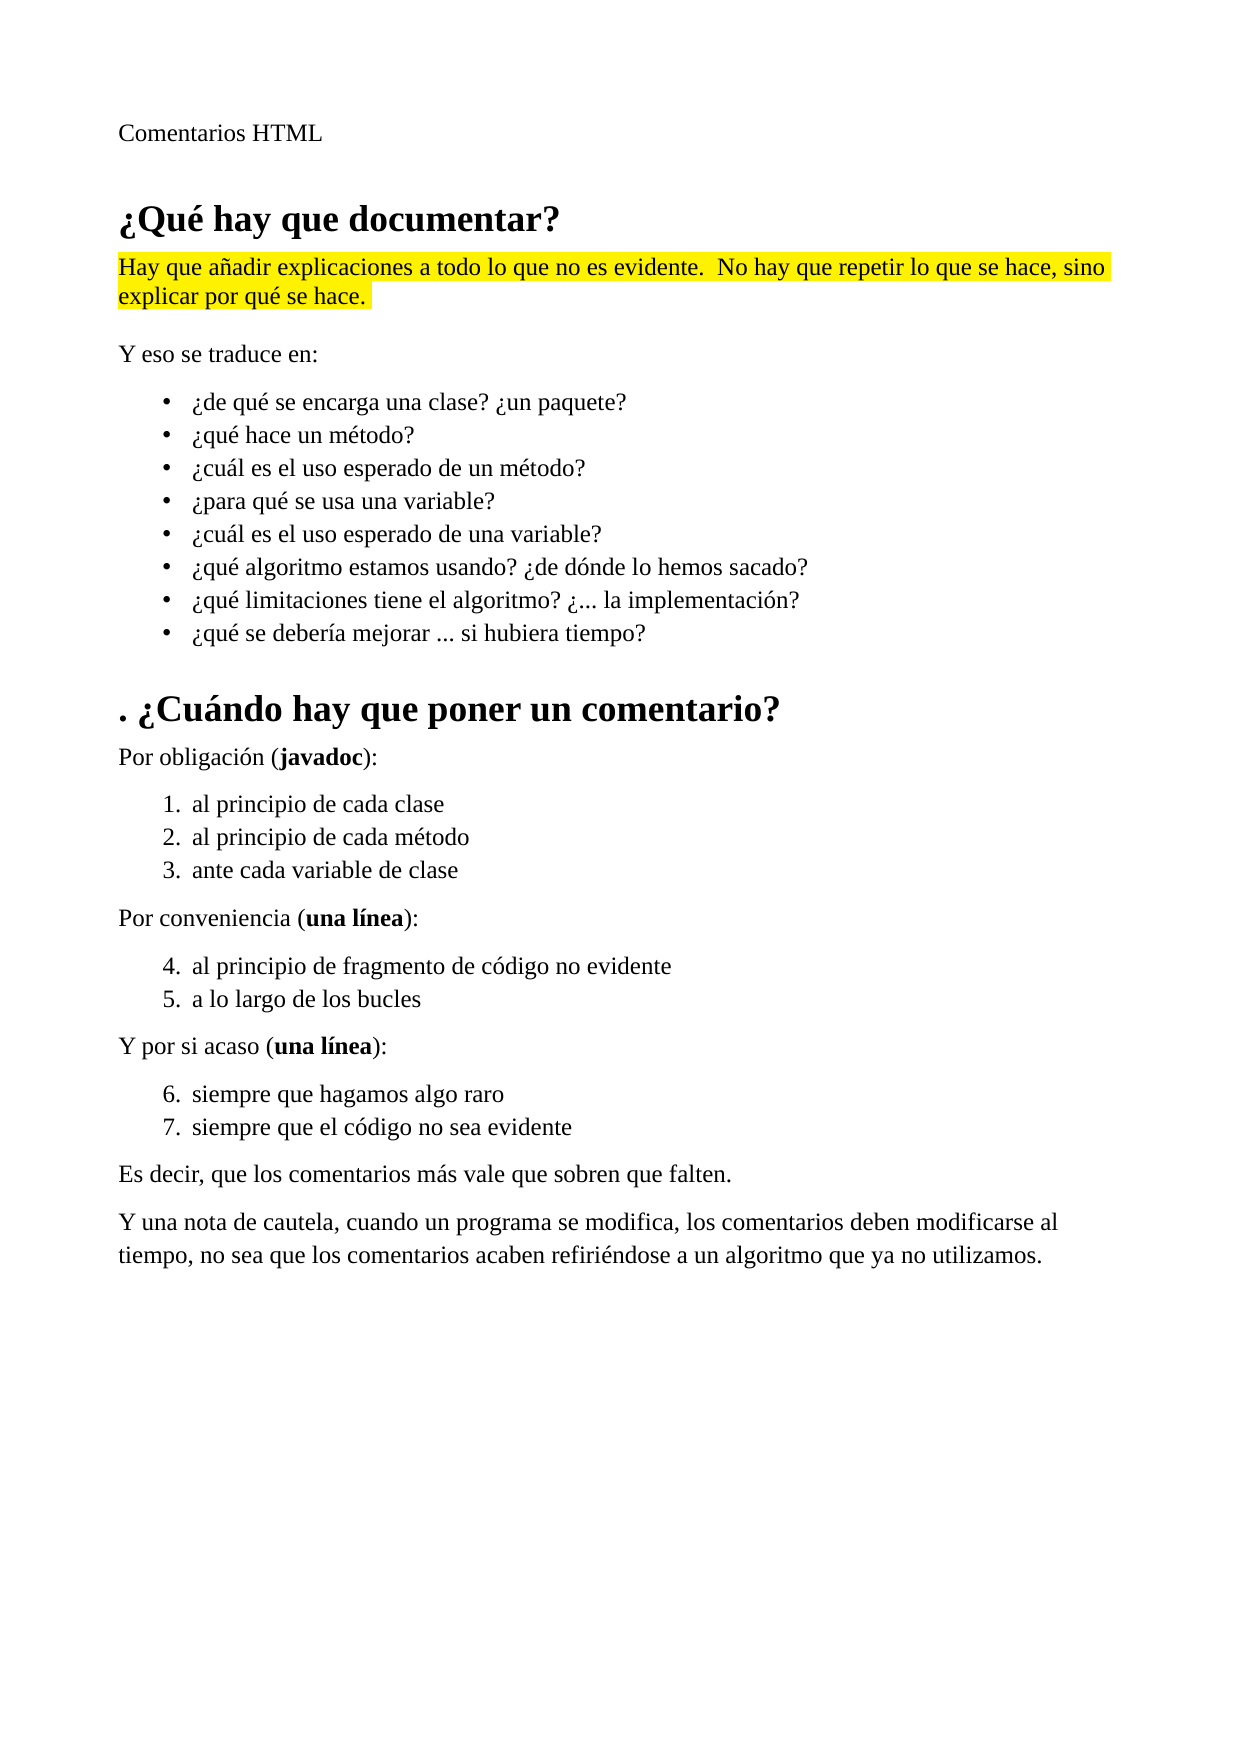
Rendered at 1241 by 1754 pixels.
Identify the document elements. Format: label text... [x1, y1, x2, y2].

list ante cada variable de clase [162, 856, 1122, 884]
text Por obligación (javadoc): [118, 742, 1122, 771]
list ¿para qué se usa una variable? [162, 486, 1122, 514]
list al principio de cada método [162, 822, 1122, 851]
list a lo largo de los bucles [162, 984, 1122, 1012]
list siempre que hagamos algo raro [162, 1079, 1122, 1108]
text Y una nota de cautela, cuando un programa se modifica, los comentarios deben modificarse al tiempo, no sea que los comentarios acaben refiriéndose a un algoritmo que ya no utilizamos. [118, 1207, 1122, 1269]
list ¿qué limitaciones tiene el algoritmo? ¿... la implementación? [162, 585, 1122, 613]
list al principio de fragmento de código no evidente [162, 951, 1122, 979]
text Y eso se traduce en: [118, 339, 1122, 368]
list ¿qué hace un método? [162, 420, 1122, 448]
text Y por si acaso (una línea): [118, 1031, 1122, 1060]
text Comentarios HTML [118, 118, 1122, 147]
list ¿cuál es el uso esperado de una variable? [162, 519, 1122, 547]
list ¿de qué se encarga una clase? ¿un paquete? [162, 387, 1122, 415]
list al principio de cada clase [162, 789, 1122, 818]
subtitle ¿Qué hay que documentar? [118, 196, 1122, 239]
text Hay que añadir explicaciones a todo lo que no es evidente. No hay que repetir lo que se hace, sino explicar por qué se hace. [118, 252, 1122, 309]
text Es decir, que los comentarios más vale que sobren que falten. [118, 1159, 1122, 1188]
list siempre que el código no sea evidente [162, 1112, 1122, 1141]
list ¿qué algoritmo estamos usando? ¿de dónde lo hemos sacado? [162, 552, 1122, 581]
list ¿cuál es el uso esperado de un método? [162, 453, 1122, 481]
subtitle . ¿Cuándo hay que poner un comentario? [118, 686, 1122, 729]
list ¿qué se debería mejorar ... si hubiera tiempo? [162, 618, 1122, 647]
text Por conveniencia (una línea): [118, 903, 1122, 932]
